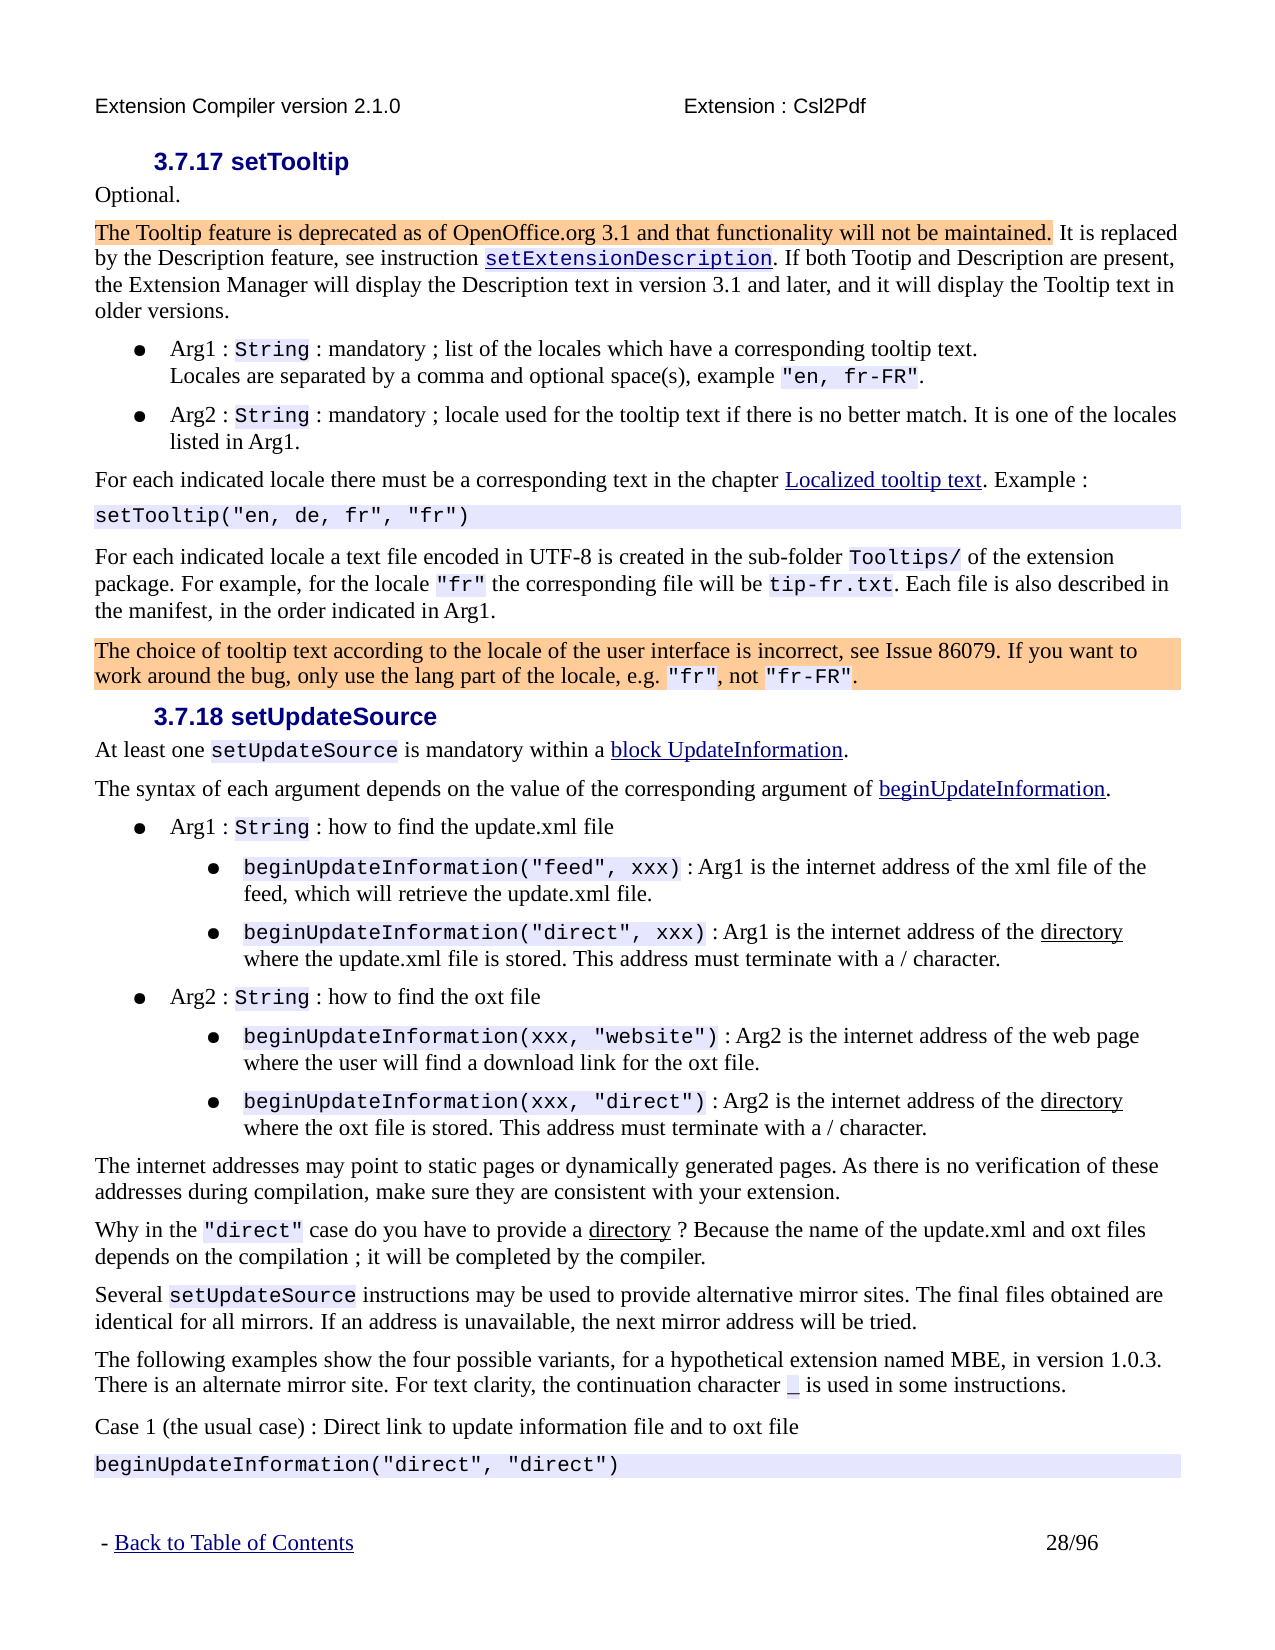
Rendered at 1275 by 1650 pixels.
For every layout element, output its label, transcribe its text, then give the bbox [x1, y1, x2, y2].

text For each indicated locale a text file encoded in UTF-8 is created in the sub-folder Tooltips/ of the extension package. For example, for the locale "fr" the corresponding file will be tip-fr.txt. Each file is also described in the manifest, in the order indicated in Arg1. [94, 543, 1181, 623]
list beginUpdateInformation(xxx, "website") : Arg2 is the internet address of the web page where the user will find a download link for the oxt file. [206, 1023, 1181, 1076]
text Case 1 (the usual case) : Direct link to update information file and to oxt file [94, 1414, 1181, 1439]
list beginUpdateInformation("direct", xxx) : Arg1 is the internet address of the directory where the update.xml file is stored. This address must terminate with a / character. [206, 918, 1181, 971]
list beginUpdateInformation("feed", xxx) : Arg1 is the internet address of the xml file of the feed, which will retrieve the update.xml file. [206, 853, 1181, 906]
text beginUpdateInformation("direct", "direct") [94, 1454, 1181, 1478]
list Arg1 : String : how to find the update.xml file [132, 814, 1181, 841]
text The Tooltip feature is deprecated as of OpenOffice.org 3.1 and that functionality will not be maintained. It is replaced by the Description feature, see instruction setExtensionDescription. If both Tootip and Description are present, the Extension Manager will display the Description text in version 3.1 and later, and it will display the Tooltip text in older versions. [94, 219, 1181, 323]
text Several setUpdateSource instructions may be used to provide alternative mirror sites. The final files obtained are identical for all mirrors. If an address is unavailable, the next mirror address will be tried. [94, 1282, 1181, 1334]
text The choice of tooltip text according to the locale of the user interface is incorrect, see Issue 86079. If you want to work around the bug, only use the lang part of the locale, e.g. "fr", not "fr-FR". [94, 638, 1181, 690]
text At least one setUpdateSource is mandatory within a block UpdateInformation. [94, 737, 1181, 763]
list Arg1 : String : mandatory ; list of the locales which have a corresponding tooltip text. Locales are separated by a comma and optional space(s), example "en, fr-FR". [132, 336, 1181, 389]
subtitle setUpdateSource [153, 703, 1181, 731]
text For each indicated locale there must be a corresponding text in the chapter Localized tooltip text. Example : [94, 467, 1181, 492]
text The internet addresses may point to static pages or dynamically generated pages. As there is no verification of these addresses during compilation, make sure they are consistent with your extension. [94, 1153, 1181, 1204]
list Arg2 : String : how to find the oxt file [132, 983, 1181, 1011]
text Why in the "direct" case do you have to provide a directory ? Because the name of the update.xml and oxt files depends on the compilation ; it will be completed by the compiler. [94, 1217, 1181, 1269]
text setTooltip("en, de, fr", "fr") [94, 505, 1181, 529]
subtitle setTooltip [153, 147, 1181, 176]
text Optional. [94, 181, 1181, 207]
text The following examples show the four possible variants, for a hypothetical extension named MBE, in version 1.0.3. There is an alternate mirror site. For text clarity, the continuation character _ is used in some instructions. [94, 1347, 1181, 1399]
list Arg2 : String : mandatory ; locale used for the tooltip text if there is no better match. It is one of the locales listed in Arg1. [132, 402, 1181, 454]
list beginUpdateInformation(xxx, "direct") : Arg2 is the internet address of the directory where the oxt file is stored. This address must terminate with a / character. [206, 1088, 1181, 1141]
text The syntax of each argument depends on the value of the corresponding argument of beginUpdateInformation. [94, 776, 1181, 802]
